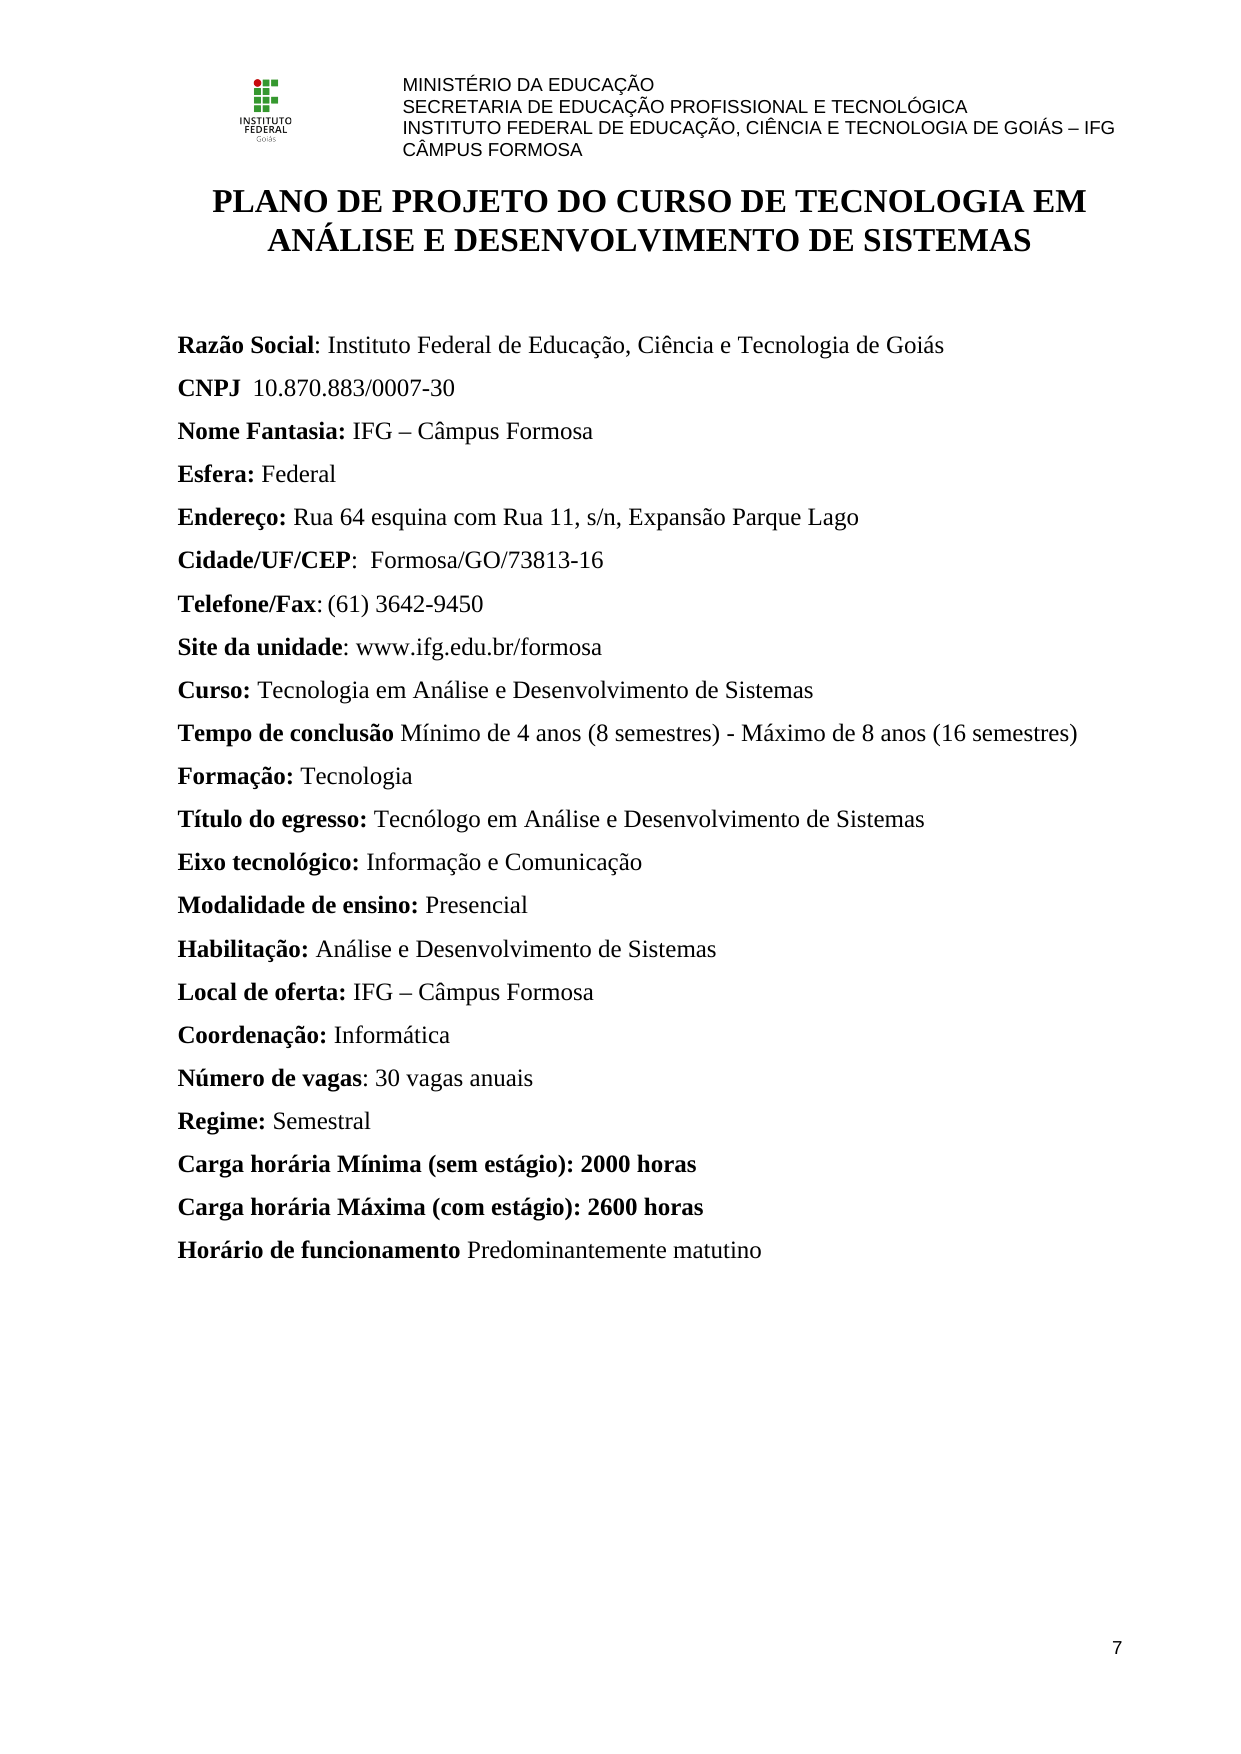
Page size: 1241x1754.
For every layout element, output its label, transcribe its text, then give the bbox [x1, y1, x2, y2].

text CNPJ 10.870.883/0007-30 [455, 373, 1122, 402]
text Carga horária Máxima (com estágio): 2600 horas [177, 1192, 1122, 1221]
text Coordenação: Informática [450, 1020, 1122, 1049]
text Cidade/UF/CEP: Formosa/GO/73813-16 [604, 546, 1122, 574]
text Título do egresso: Tecnólogo em Análise e Desenvolvimento de Sistemas [925, 804, 1122, 833]
text Habilitação: Análise e Desenvolvimento de Sistemas [717, 934, 1122, 962]
picture [240, 79, 292, 142]
text Local de oferta: IFG – Câmpus Formosa [594, 977, 1122, 1006]
text Endereço: Rua 64 esquina com Rua 11, s/n, Expansão Parque Lago [177, 502, 1122, 531]
text PLANO DE PROJETO DO CURSO DE TECNOLOGIA EM ANÁLISE E DESENVOLVIMENTO DE SISTEMAS [177, 182, 267, 258]
text Carga horária Mínima (sem estágio): 2000 horas [697, 1149, 1122, 1178]
text Razão Social: Instituto Federal de Educação, Ciência e Tecnologia de Goiás [944, 330, 1122, 359]
text Horário de funcionamento Predominantemente matutino [762, 1236, 1122, 1264]
text Telefone/Fax: (61) 3642-9450 [483, 589, 1122, 617]
text Regime: Semestral [371, 1106, 1122, 1135]
text Modalidade de ensino: Presencial [528, 891, 1122, 919]
text PLANO DE PROJETO DO CURSO DE TECNOLOGIA EM ANÁLISE E DESENVOLVIMENTO DE SISTEMAS [1032, 182, 1122, 258]
text Esfera: Federal [336, 459, 1122, 488]
text Curso: Tecnologia em Análise e Desenvolvimento de Sistemas [814, 675, 1122, 704]
text Formação: Tecnologia [413, 761, 1122, 790]
text Nome Fantasia: IFG – Câmpus Formosa [593, 416, 1122, 445]
text Site da unidade: www.ifg.edu.br/formosa [602, 632, 1122, 661]
text Eixo tecnológico: Informação e Comunicação [177, 847, 1122, 876]
text Número de vagas: 30 vagas anuais [533, 1063, 1122, 1092]
